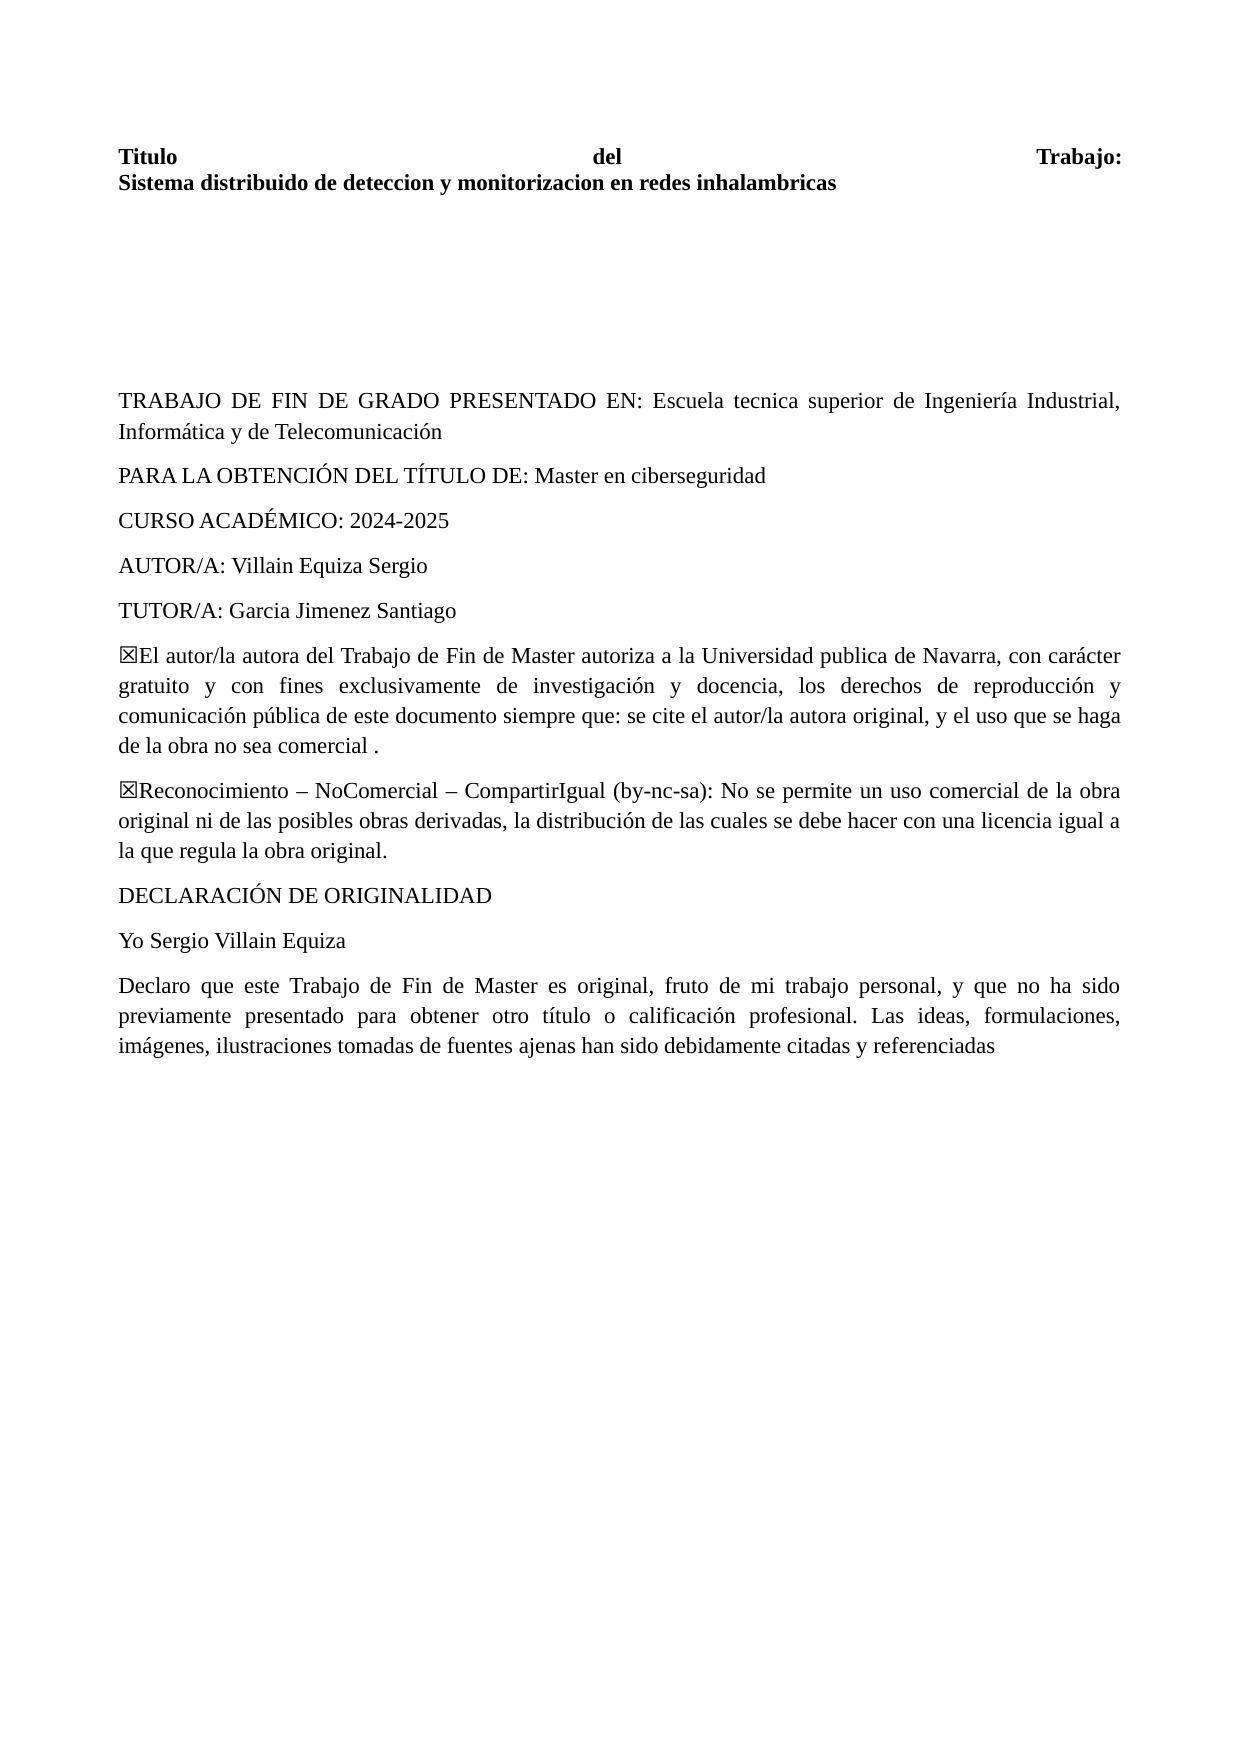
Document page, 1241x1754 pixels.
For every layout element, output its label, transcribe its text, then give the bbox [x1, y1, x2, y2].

text PARA LA OBTENCIÓN DEL TÍTULO DE: Master en ciberseguridad [118, 462, 1122, 489]
text AUTOR/A: Villain Equiza Sergio [118, 552, 1122, 578]
text ☒El autor/la autora del Trabajo de Fin de Master autoriza a la Universidad publica de Navarra, con carácter gratuito y con fines exclusivamente de investigación y docencia, los derechos de reproducción y comunicación pública de este documento siempre que: se cite el autor/la autora original, y el uso que se haga de la obra no sea comercial . [118, 642, 1122, 759]
text CURSO ACADÉMICO: 2024-2025 [118, 507, 1122, 534]
text Yo Sergio Villain Equiza [118, 927, 1122, 953]
text ☒Reconocimiento – NoComercial – CompartirIgual (by-nc-sa): No se permite un uso comercial de la obra original ni de las posibles obras derivadas, la distribución de las cuales se debe hacer con una licencia igual a la que regula la obra original. [118, 777, 1122, 864]
text DECLARACIÓN DE ORIGINALIDAD [118, 882, 1122, 909]
subtitle Titulo del Trabajo: Sistema distribuido de deteccion y monitorizacion en redes inhalambricas [118, 143, 1122, 196]
text TUTOR/A: Garcia Jimenez Santiago [118, 597, 1122, 623]
text TRABAJO DE FIN DE GRADO PRESENTADO EN: Escuela tecnica superior de Ingeniería Industrial, Informática y de Telecomunicación [118, 387, 1122, 444]
text Declaro que este Trabajo de Fin de Master es original, fruto de mi trabajo personal, y que no ha sido previamente presentado para obtener otro título o calificación profesional. Las ideas, formulaciones, imágenes, ilustraciones tomadas de fuentes ajenas han sido debidamente citadas y referenciadas [118, 972, 1122, 1059]
